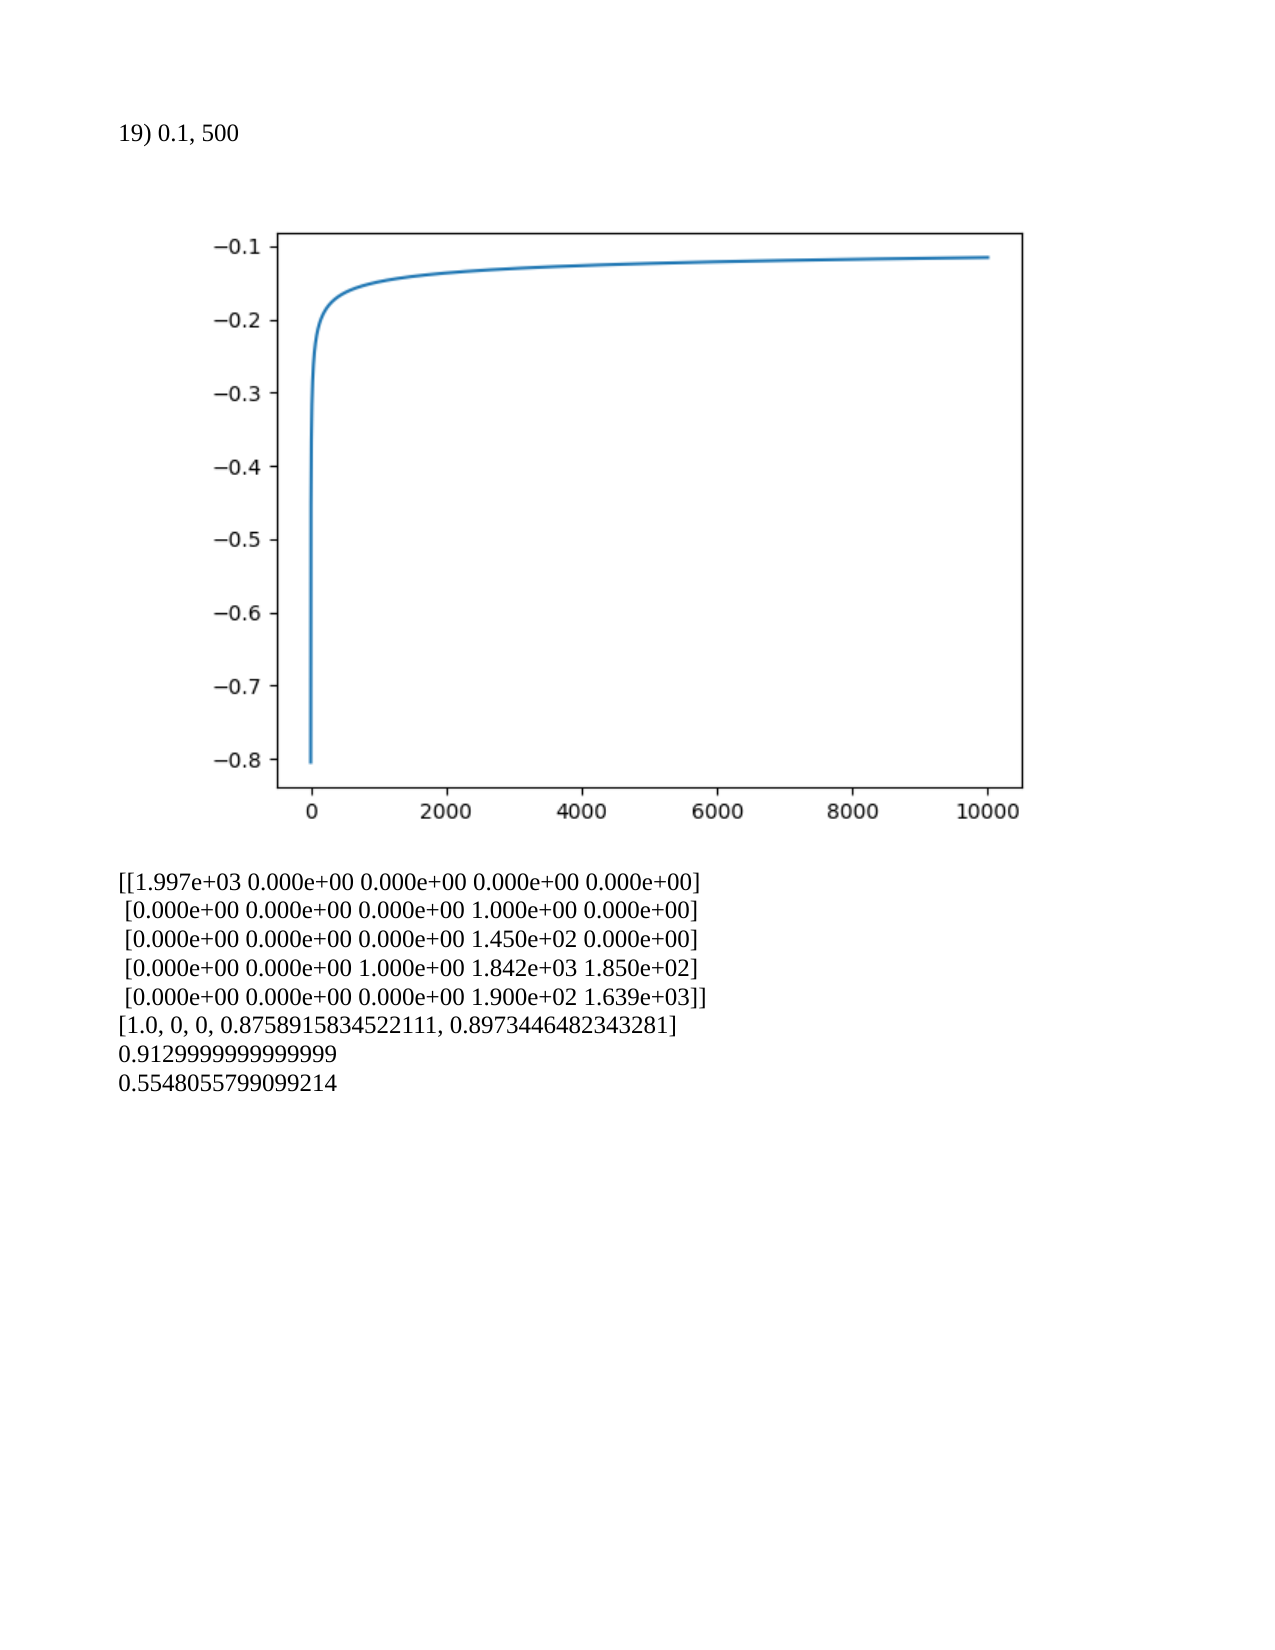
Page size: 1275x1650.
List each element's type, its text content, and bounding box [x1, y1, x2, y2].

picture [157, 146, 1118, 867]
text [1.0, 0, 0, 0.8758915834522111, 0.8973446482343281] [118, 1011, 1157, 1039]
text 0.5548055799099214 [118, 1068, 1157, 1097]
text [0.000e+00 0.000e+00 0.000e+00 1.000e+00 0.000e+00] [118, 896, 1157, 924]
text [[1.997e+03 0.000e+00 0.000e+00 0.000e+00 0.000e+00] [118, 147, 1157, 896]
text 19) 0.1, 500 [118, 118, 1157, 147]
text [0.000e+00 0.000e+00 1.000e+00 1.842e+03 1.850e+02] [118, 953, 1157, 982]
text [0.000e+00 0.000e+00 0.000e+00 1.450e+02 0.000e+00] [118, 924, 1157, 953]
text 0.9129999999999999 [118, 1039, 1157, 1068]
text [0.000e+00 0.000e+00 0.000e+00 1.900e+02 1.639e+03]] [118, 982, 1157, 1011]
